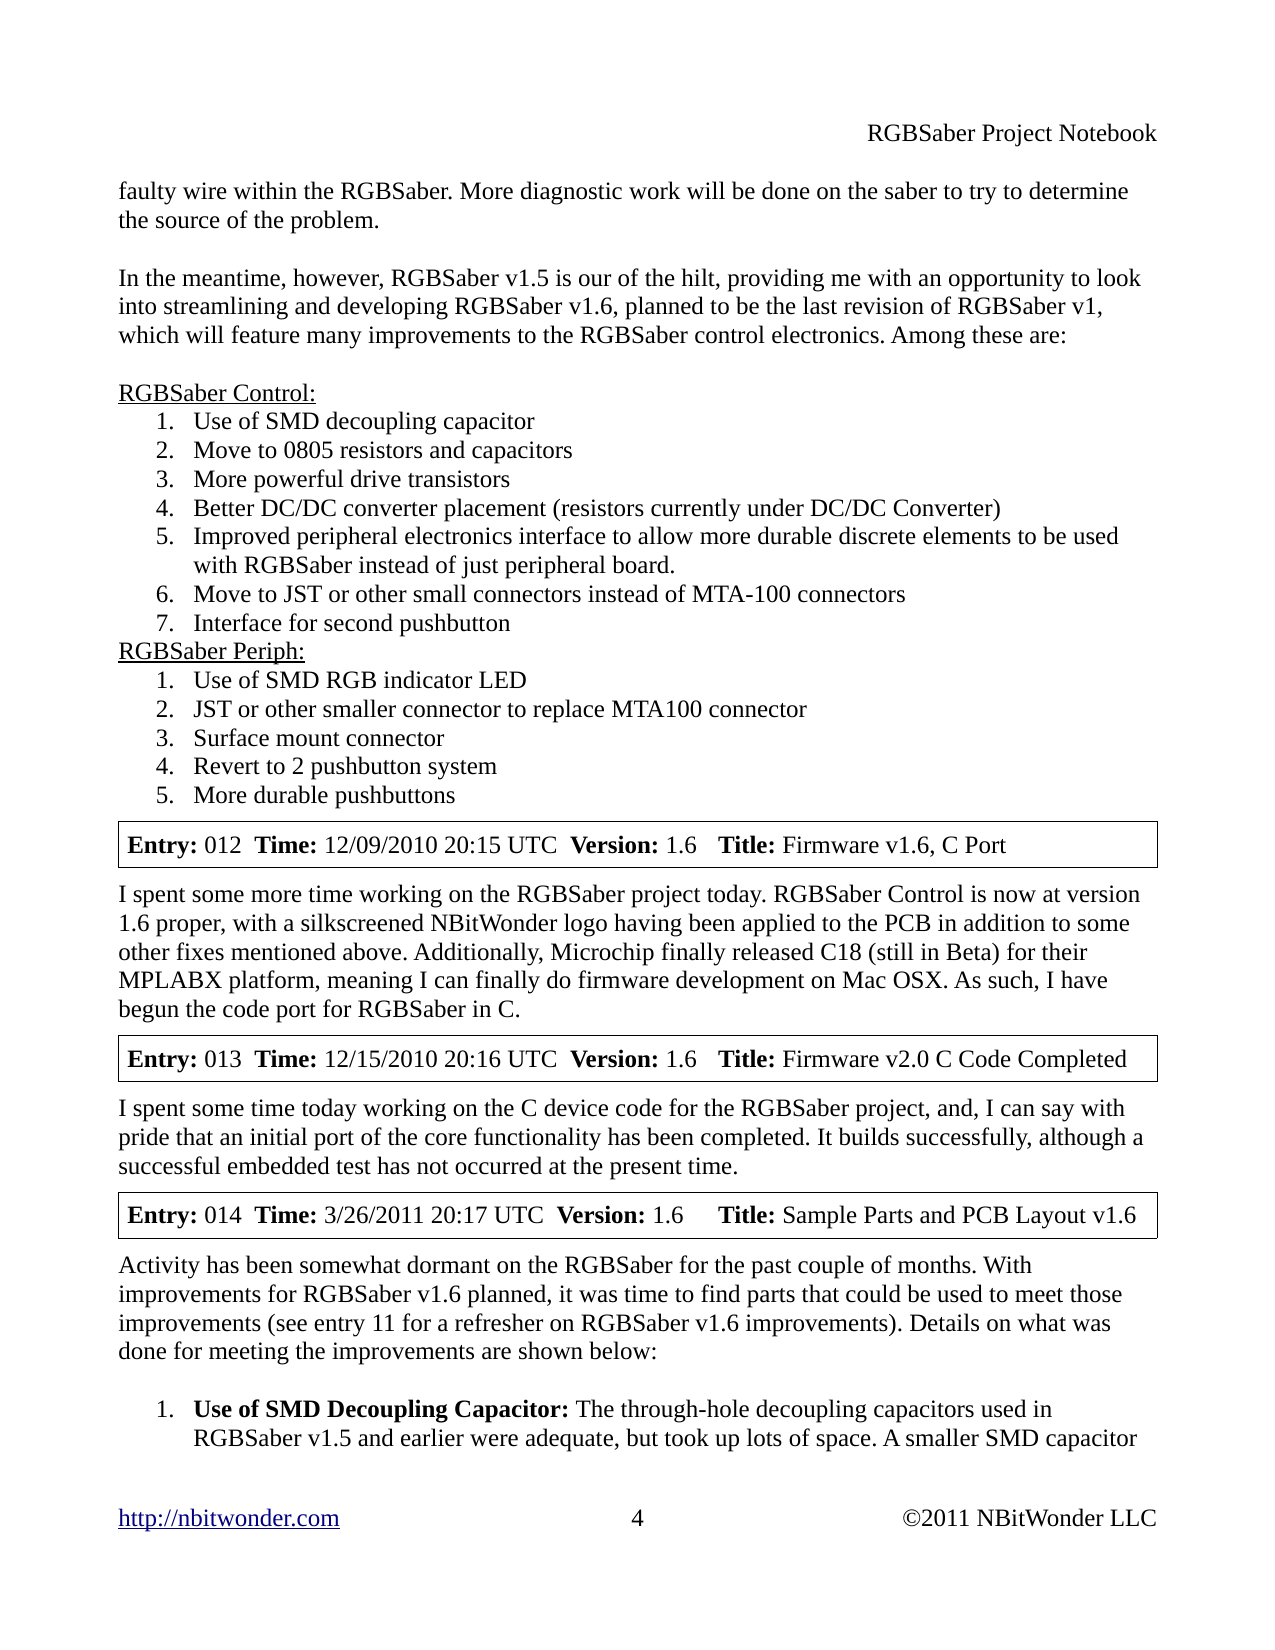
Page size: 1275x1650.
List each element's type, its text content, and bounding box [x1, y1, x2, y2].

text [118, 809, 1157, 821]
text I spent some time today working on the C device code for the RGBSaber project, and, I can say with pride that an initial port of the core functionality has been completed. It builds successfully, although a successful embedded test has not occurred at the present time. [118, 1082, 1157, 1180]
list Better DC/DC converter placement (resistors currently under DC/DC Converter) [156, 493, 1157, 521]
text In the meantime, however, RGBSaber v1.5 is our of the hilt, providing me with an opportunity to look into streamlining and developing RGBSaber v1.6, planned to be the last revision of RGBSaber v1, which will feature many improvements to the RGBSaber control electronics. Among these are: [118, 263, 1157, 349]
list JST or other smaller connector to replace MTA100 connector [156, 694, 1157, 723]
list Interface for second pushbutton [156, 608, 1157, 636]
text [118, 1180, 1157, 1192]
text Entry: 014 Time: 3/26/2011 20:17 UTC Version: 1.6 Title: Sample Parts and PCB Layout v1.6 [127, 1201, 1148, 1229]
text I spent some more time working on the RGBSaber project today. RGBSaber Control is now at version 1.6 proper, with a silkscreened NBitWonder logo having been applied to the PCB in addition to some other fixes mentioned above. Additionally, Microchip finally released C18 (still in Beta) for their MPLABX platform, meaning I can finally do firmware development on Mac OSX. As such, I have begun the code port for RGBSaber in C. [118, 868, 1157, 1023]
text Entry: 012 Time: 12/09/2010 20:15 UTC Version: 1.6 Title: Firmware v1.6, C Port [127, 830, 1148, 858]
text RGBSaber Periph: [118, 636, 1157, 665]
text [118, 1023, 1157, 1035]
list Revert to 2 pushbutton system [156, 751, 1157, 780]
text [119, 1193, 1157, 1238]
list Improved peripheral electronics interface to allow more durable discrete elements to be used with RGBSaber instead of just peripheral board. [156, 521, 1157, 579]
text Activity has been somewhat dormant on the RGBSaber for the past couple of months. With improvements for RGBSaber v1.6 planned, it was time to find parts that could be used to meet those improvements (see entry 11 for a refresher on RGBSaber v1.6 improvements). Details on what was done for meeting the improvements are shown below: [118, 1239, 1157, 1365]
text Entry: 013 Time: 12/15/2010 20:16 UTC Version: 1.6 Title: Firmware v2.0 C Code Completed [127, 1044, 1148, 1073]
list More durable pushbuttons [156, 780, 1157, 809]
text RGBSaber Control: [118, 378, 1157, 406]
text [119, 822, 1157, 867]
list Use of SMD RGB indicator LED [156, 665, 1157, 694]
list More powerful drive transistors [156, 464, 1157, 493]
list Use of SMD Decoupling Capacitor: The through-hole decoupling capacitors used in RGBSaber v1.5 and earlier were adequate, but took up lots of space. A smaller SMD capacitor [156, 1394, 1157, 1451]
list Move to JST or other small connectors instead of MTA-100 connectors [156, 579, 1157, 608]
list Use of SMD decoupling capacitor [156, 406, 1157, 435]
text [119, 1036, 1157, 1081]
text faulty wire within the RGBSaber. More diagnostic work will be done on the saber to try to determine the source of the problem. [118, 176, 1157, 234]
list Surface mount connector [156, 723, 1157, 751]
list Move to 0805 resistors and capacitors [156, 435, 1157, 464]
